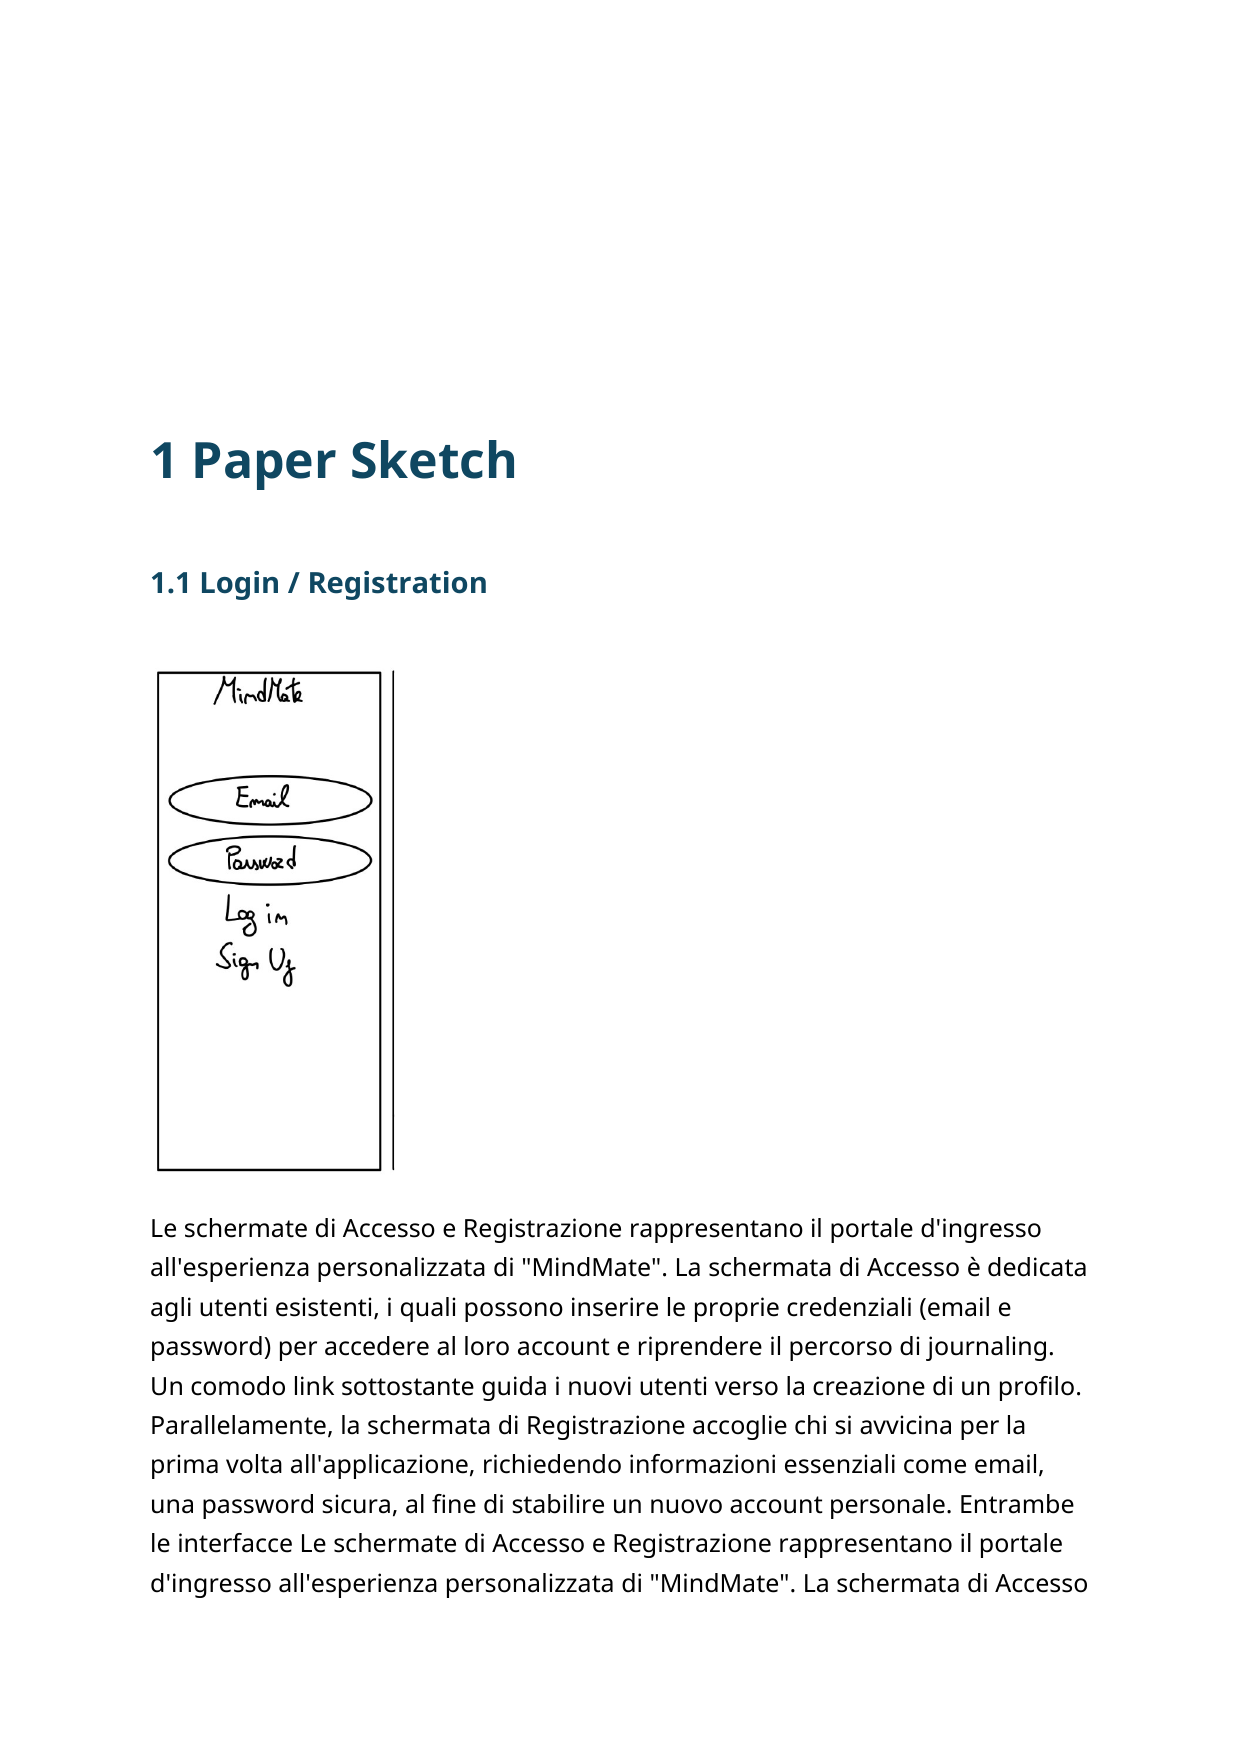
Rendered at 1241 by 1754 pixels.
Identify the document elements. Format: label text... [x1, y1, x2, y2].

subtitle 1 Paper Sketch [150, 425, 1090, 493]
subtitle 1.1 Login / Registration [150, 562, 1090, 602]
text Le schermate di Accesso e Registrazione rappresentano il portale d'ingresso all'esperienza personalizzata di "MindMate". La schermata di Accesso è dedicata agli utenti esistenti, i quali possono inserire le proprie credenziali (email e password) per accedere al loro account e riprendere il percorso di journaling. Un comodo link sottostante guida i nuovi utenti verso la creazione di un profilo. Parallelamente, la schermata di Registrazione accoglie chi si avvicina per la prima volta all'applicazione, richiedendo informazioni essenziali come email, una password sicura, al fine di stabilire un nuovo account personale. Entrambe le interfacce Le schermate di Accesso e Registrazione rappresentano il portale d'ingresso all'esperienza personalizzata di "MindMate". La schermata di Accesso [150, 1210, 1090, 1600]
